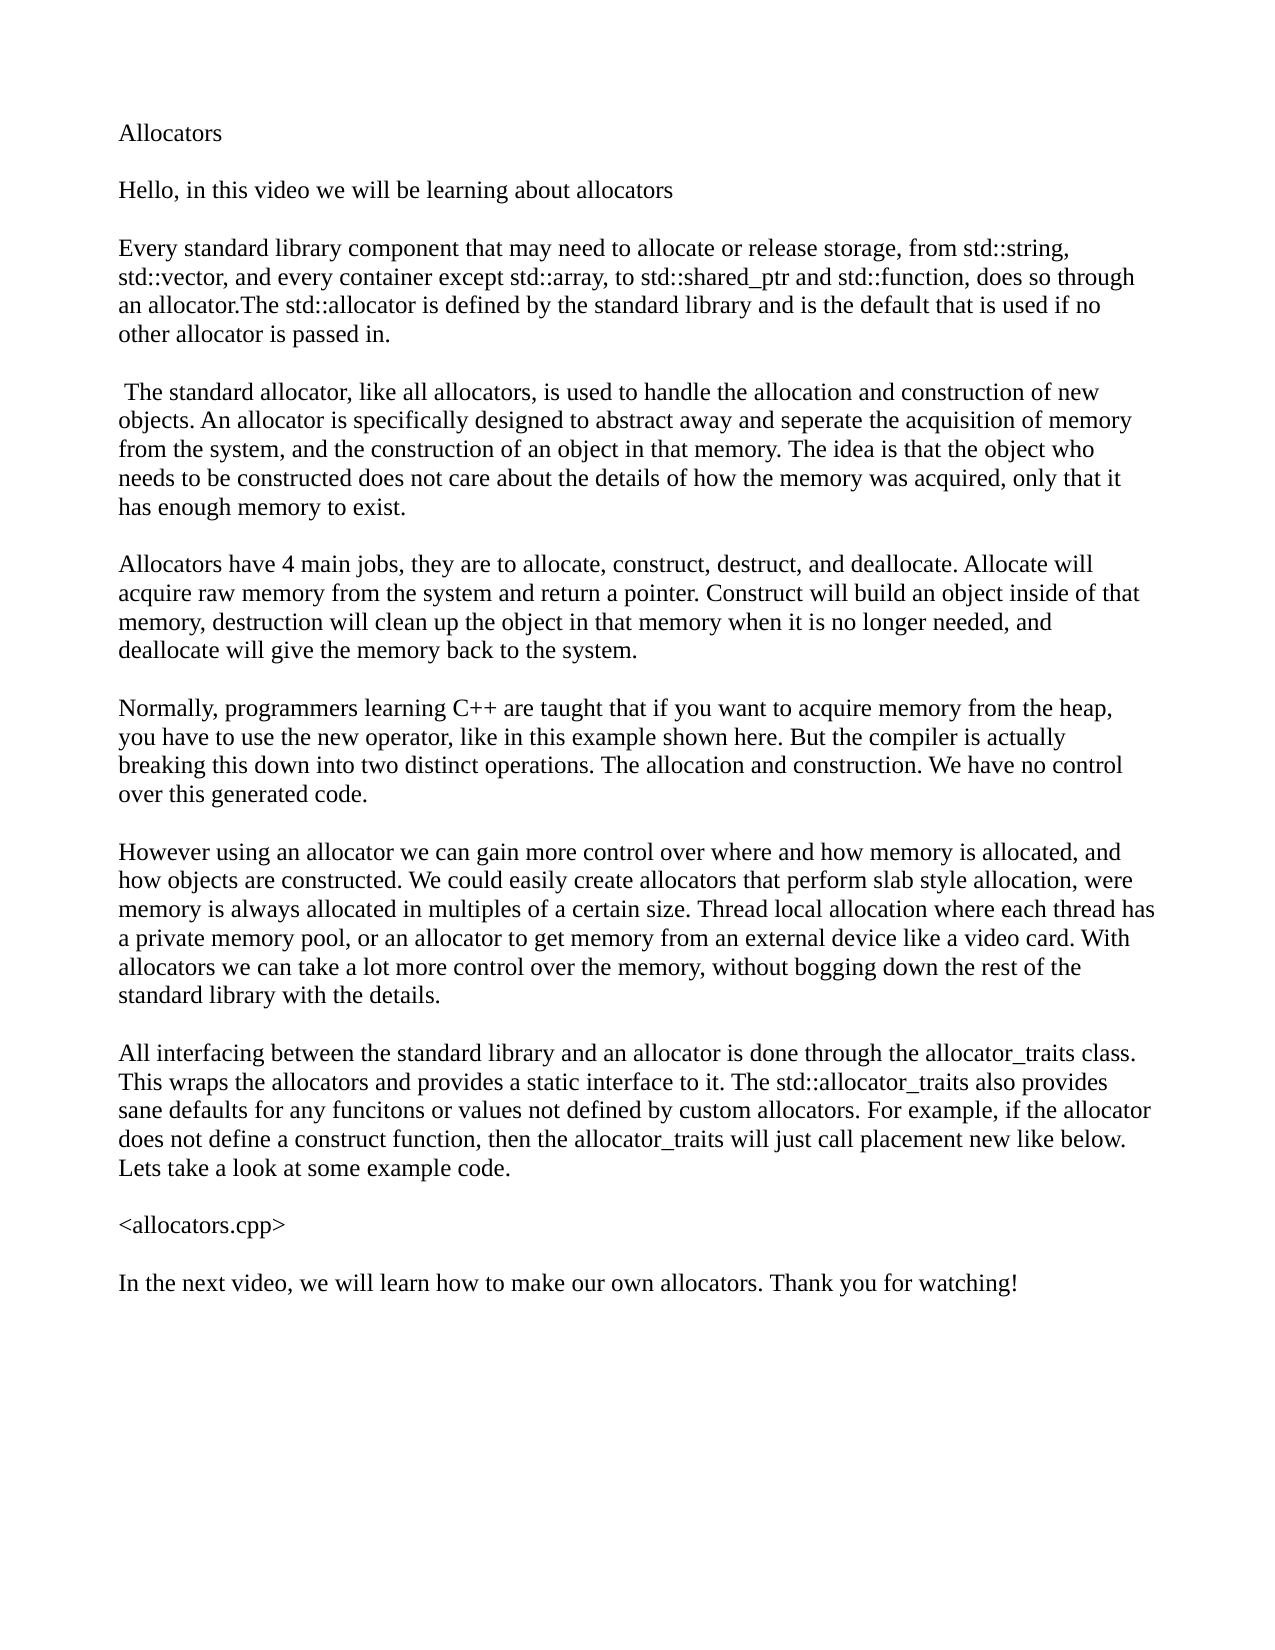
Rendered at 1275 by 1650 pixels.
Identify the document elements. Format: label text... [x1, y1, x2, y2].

text The standard allocator, like all allocators, is used to handle the allocation and construction of new objects. An allocator is specifically designed to abstract away and seperate the acquisition of memory from the system, and the construction of an object in that memory. The idea is that the object who needs to be constructed does not care about the details of how the memory was acquired, only that it has enough memory to exist. [118, 377, 1157, 521]
text Allocators [118, 118, 1157, 147]
text <allocators.cpp> [118, 1211, 1157, 1239]
text All interfacing between the standard library and an allocator is done through the allocator_traits class. This wraps the allocators and provides a static interface to it. The std::allocator_traits also provides sane defaults for any funcitons or values not defined by custom allocators. For example, if the allocator does not define a construct function, then the allocator_traits will just call placement new like below. Lets take a look at some example code. [118, 1038, 1157, 1182]
text Every standard library component that may need to allocate or release storage, from std::string, std::vector, and every container except std::array, to std::shared_ptr and std::function, does so through an allocator.The std::allocator is defined by the standard library and is the default that is used if no other allocator is passed in. [118, 233, 1157, 348]
text Allocators have 4 main jobs, they are to allocate, construct, destruct, and deallocate. Allocate will acquire raw memory from the system and return a pointer. Construct will build an object inside of that memory, destruction will clean up the object in that memory when it is no longer needed, and deallocate will give the memory back to the system. [118, 549, 1157, 664]
text In the next video, we will learn how to make our own allocators. Thank you for watching! [118, 1268, 1157, 1297]
text Normally, programmers learning C++ are taught that if you want to acquire memory from the heap, you have to use the new operator, like in this example shown here. But the compiler is actually breaking this down into two distinct operations. The allocation and construction. We have no control over this generated code. [118, 693, 1157, 808]
text However using an allocator we can gain more control over where and how memory is allocated, and how objects are constructed. We could easily create allocators that perform slab style allocation, were memory is always allocated in multiples of a certain size. Thread local allocation where each thread has a private memory pool, or an allocator to get memory from an external device like a video card. With allocators we can take a lot more control over the memory, without bogging down the rest of the standard library with the details. [118, 837, 1157, 1009]
text Hello, in this video we will be learning about allocators [118, 176, 1157, 204]
